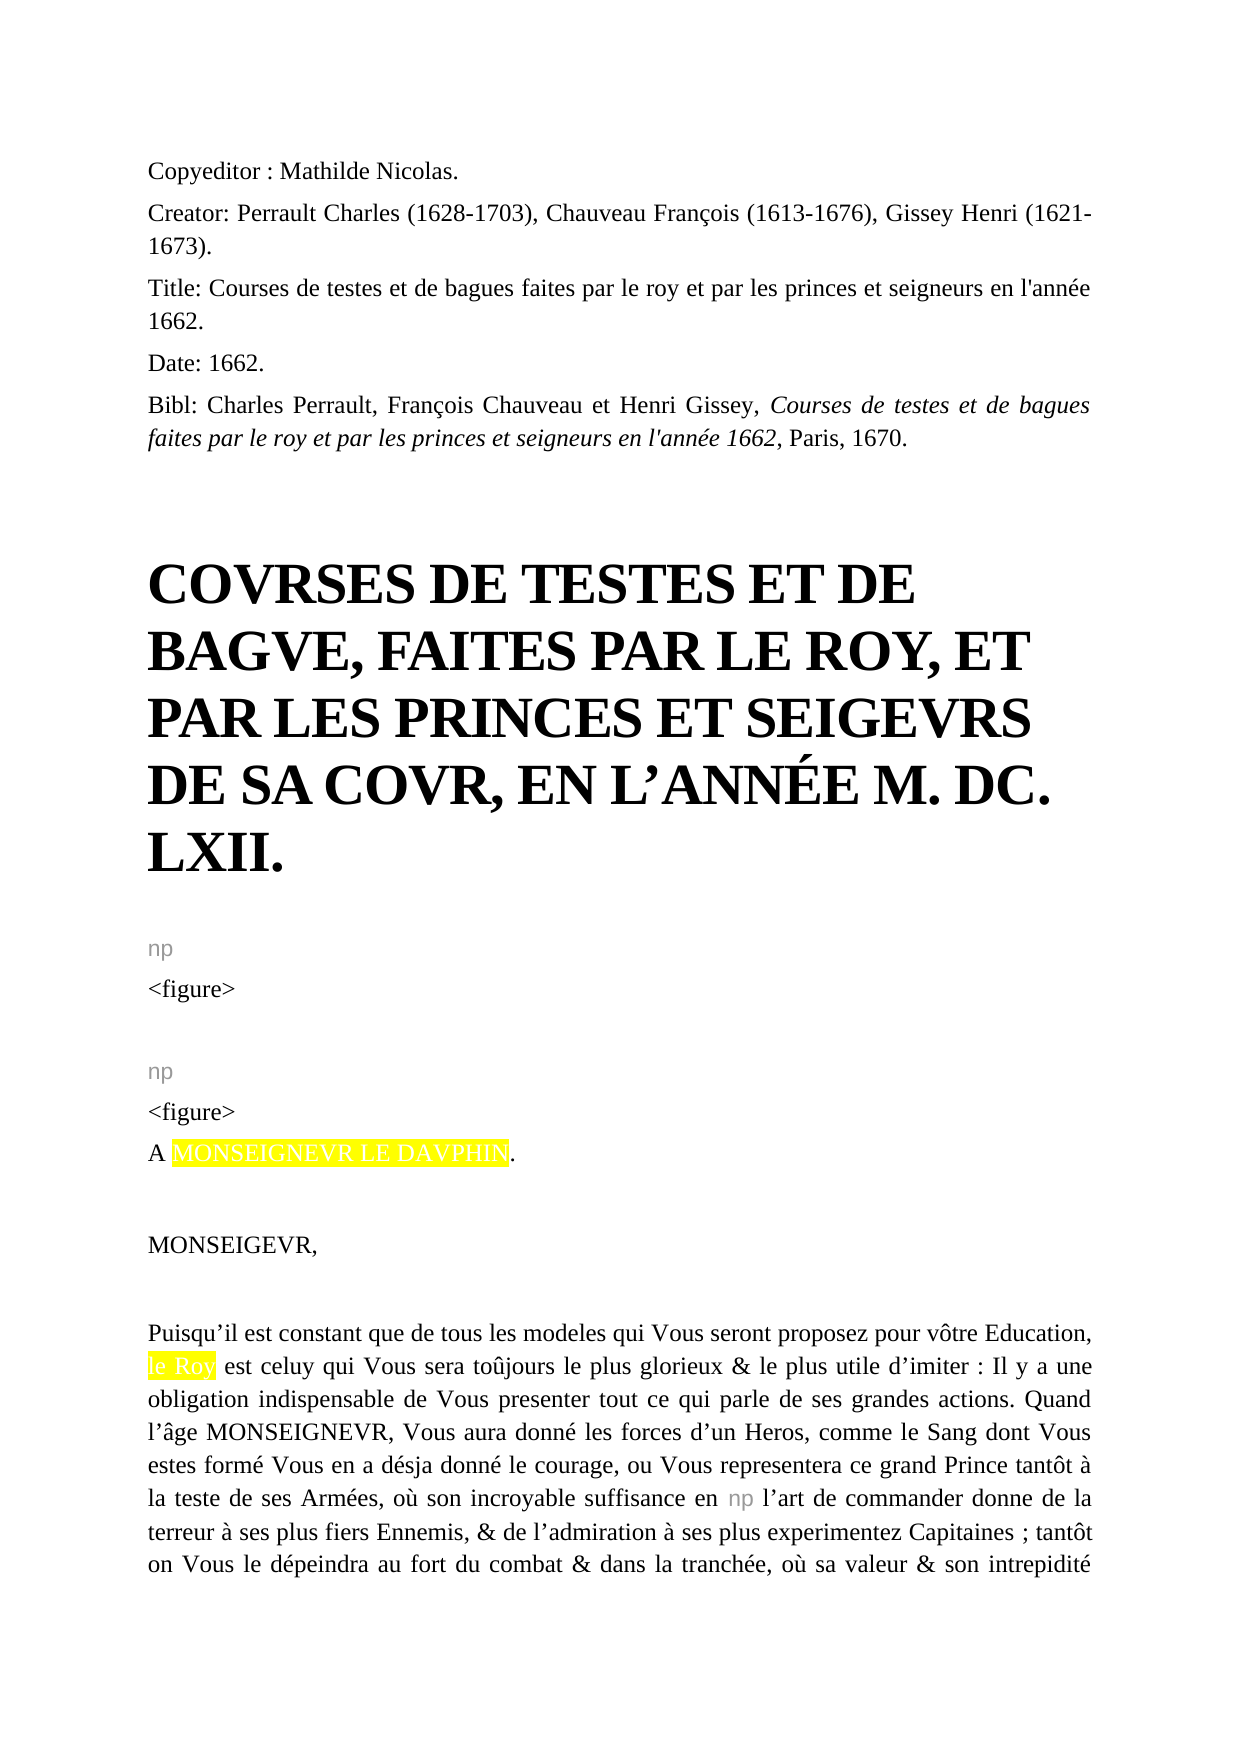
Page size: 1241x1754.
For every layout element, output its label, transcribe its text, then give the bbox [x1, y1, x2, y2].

text np [173, 1058, 1093, 1084]
text Puisqu’il est constant que de tous les modeles qui Vous seront proposez pour vôtre Education, le Roy est celuy qui Vous sera toûjours le plus glorieux & le plus utile d’imiter : Il y a une obligation indispensable de Vous presenter tout ce qui parle de ses grandes actions. Quand l’âge MONSEIGNEVR, Vous aura donné les forces d’un Heros, comme le Sang dont Vous estes formé Vous en a désja donné le courage, ou Vous representera ce grand Prince tantôt à la teste de ses Armées, où son incroyable suffisance en np l’art de commander donne de la terreur à ses plus fiers Ennemis, & de l’admiration à ses plus experimentez Capitaines ; tantôt on Vous le dépeindra au fort du combat & dans la tranchée, où sa valeur & son intrepidité [148, 1318, 1093, 1578]
text A MONSEIGNEVR LE DAVPHIN. [148, 1138, 1093, 1167]
title COVRSES DE TESTES ET DE BAGVE, FAITES PAR LE ROY, ET PAR LES PRINCES ET SEIGEVRS DE SA COVR, EN L’ANNÉE M. DC. LXII. [148, 549, 1093, 884]
text Creator: Perrault Charles (1628-1703), Chauveau François (1613-1676), Gissey Henri (1621-1673). [148, 198, 1093, 260]
text Copyeditor : Mathilde Nicolas. [148, 156, 1093, 185]
text Title: Courses de testes et de bagues faites par le roy et par les princes et seigneurs en l'année 1662. [148, 273, 1093, 335]
text <figure> [148, 1097, 1093, 1125]
text Date: 1662. [148, 348, 1093, 377]
text Bibl: Charles Perrault, François Chauveau et Henri Gissey, Courses de testes et de bagues faites par le roy et par les princes et seigneurs en l'année 1662, Paris, 1670. [148, 390, 1093, 452]
text <figure> [148, 974, 1093, 1003]
text np [173, 935, 1093, 961]
text MONSEIGEVR, [148, 1231, 1093, 1259]
